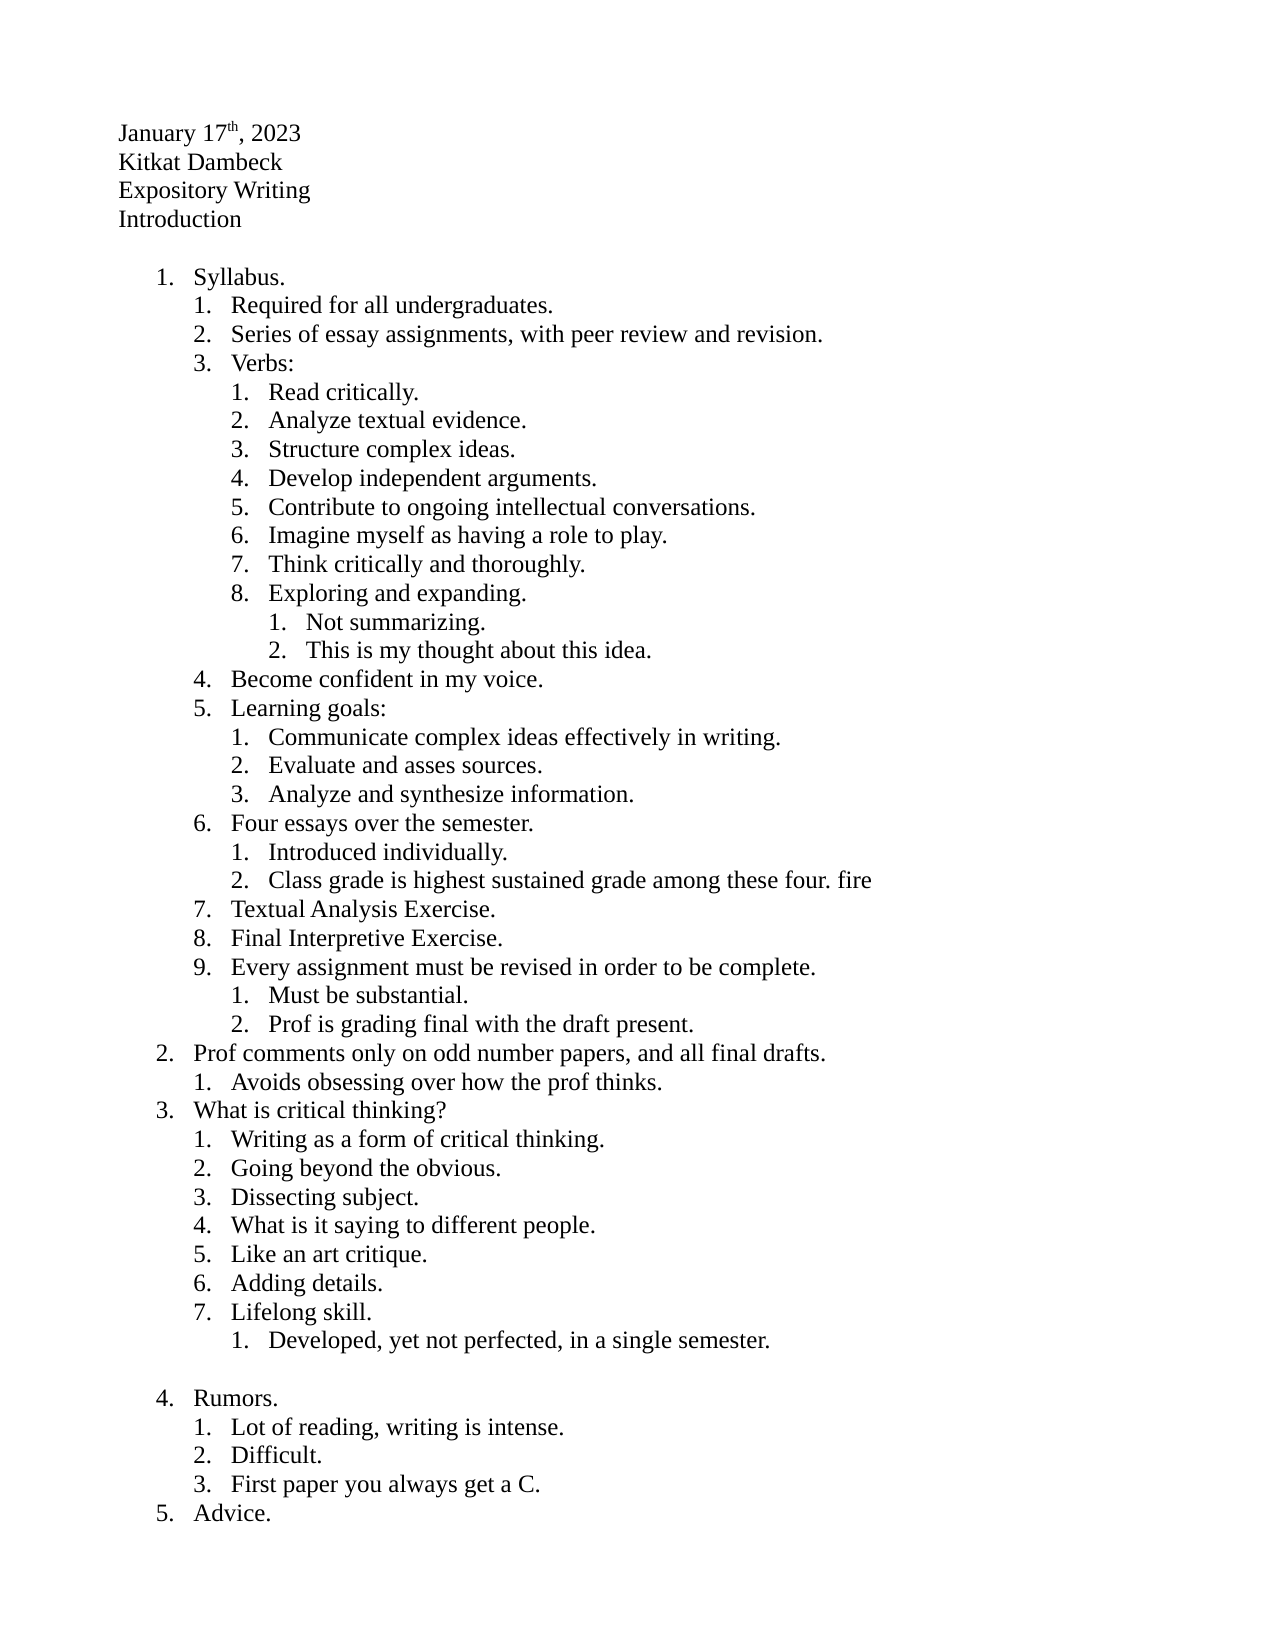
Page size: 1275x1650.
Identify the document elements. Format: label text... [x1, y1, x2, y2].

list Introduced individually. [231, 837, 1157, 866]
list Dissecting subject. [193, 1182, 1157, 1211]
list Avoids obsessing over how the prof thinks. [193, 1067, 1157, 1096]
list Evaluate and asses sources. [231, 751, 1157, 779]
text Kitkat Dambeck [118, 147, 1157, 176]
list Series of essay assignments, with peer review and revision. [193, 319, 1157, 348]
list Lifelong skill. [193, 1297, 1157, 1326]
list Prof is grading final with the draft present. [231, 1009, 1157, 1038]
list Textual Analysis Exercise. [193, 894, 1157, 923]
text Expository Writing [118, 176, 1157, 204]
list Four essays over the semester. [193, 808, 1157, 837]
list Advice. [156, 1498, 1157, 1527]
list Required for all undergraduates. [193, 291, 1157, 319]
list Communicate complex ideas effectively in writing. [231, 722, 1157, 751]
list Develop independent arguments. [231, 463, 1157, 492]
list What is critical thinking? [156, 1096, 1157, 1124]
list Rumors. [156, 1383, 1157, 1412]
list Structure complex ideas. [231, 434, 1157, 463]
list Class grade is highest sustained grade among these four. fire [231, 866, 1157, 894]
list Lot of reading, writing is intense. [193, 1412, 1157, 1441]
list What is it saying to different people. [193, 1211, 1157, 1239]
list This is my thought about this idea. [268, 636, 1157, 664]
text Introduction [118, 204, 1157, 233]
list Become confident in my voice. [193, 664, 1157, 693]
list Learning goals: [193, 693, 1157, 722]
list Writing as a form of critical thinking. [193, 1124, 1157, 1153]
list Analyze and synthesize information. [231, 779, 1157, 808]
list Every assignment must be revised in order to be complete. [193, 952, 1157, 981]
list Contribute to ongoing intellectual conversations. [231, 492, 1157, 521]
list Must be substantial. [231, 981, 1157, 1009]
list Analyze textual evidence. [231, 406, 1157, 434]
list Developed, yet not perfected, in a single semester. [231, 1326, 1157, 1354]
list Imagine myself as having a role to play. [231, 521, 1157, 549]
list Going beyond the obvious. [193, 1153, 1157, 1182]
list Difficult. [193, 1441, 1157, 1469]
list Adding details. [193, 1268, 1157, 1297]
list Not summarizing. [268, 607, 1157, 636]
list Read critically. [231, 377, 1157, 406]
list Think critically and thoroughly. [231, 549, 1157, 578]
list Syllabus. [156, 262, 1157, 291]
list Prof comments only on odd number papers, and all final drafts. [156, 1038, 1157, 1067]
list Final Interpretive Exercise. [193, 923, 1157, 952]
list First paper you always get a C. [193, 1469, 1157, 1498]
list Like an art critique. [193, 1239, 1157, 1268]
list Exploring and expanding. [231, 578, 1157, 607]
list Verbs: [193, 348, 1157, 377]
text January 17th, 2023 [118, 118, 1157, 147]
